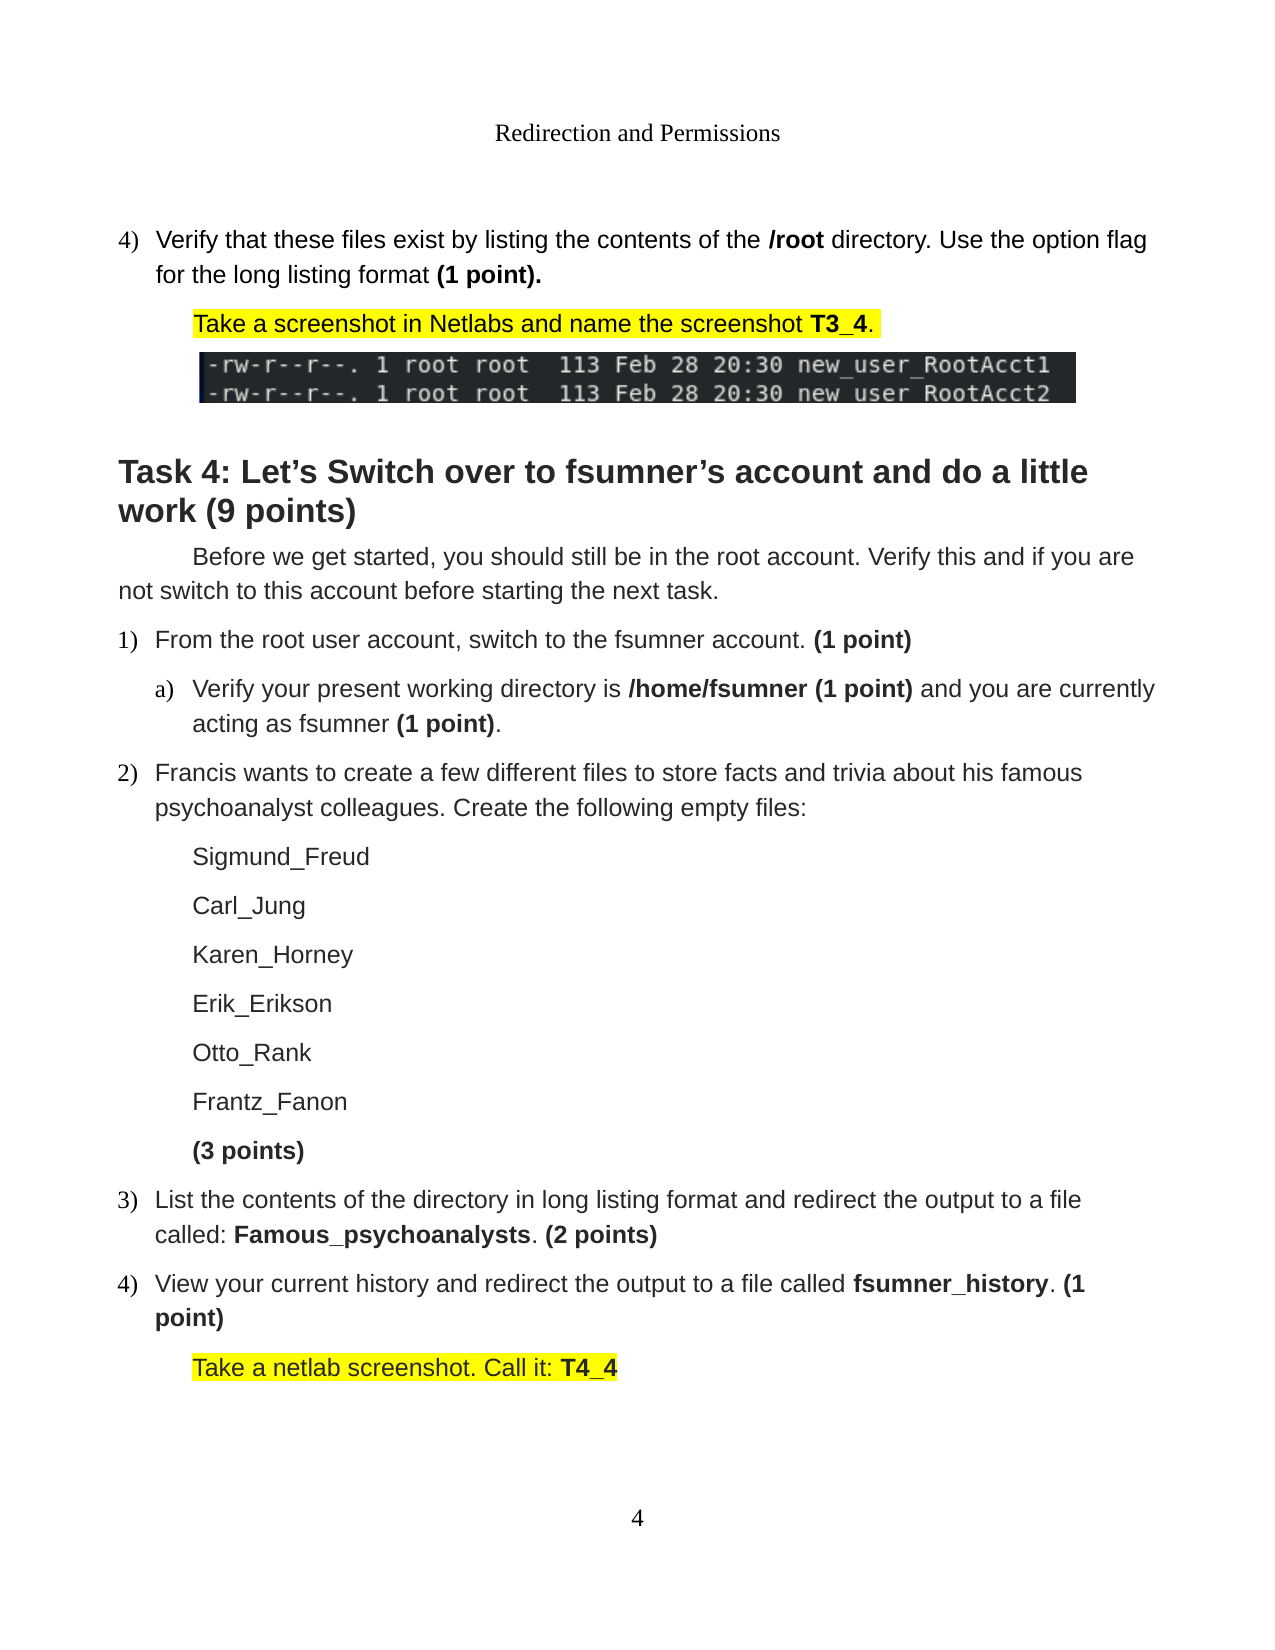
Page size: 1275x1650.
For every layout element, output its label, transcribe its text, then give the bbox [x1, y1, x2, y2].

text Sigmund_Freud [118, 842, 1157, 871]
list Take a netlab screenshot. Call it: T4_4 [154, 1352, 1157, 1381]
picture [199, 352, 1076, 403]
list Verify that these files exist by listing the contents of the /root directory. Use the option flag for the long listing format (1 point). [118, 225, 1157, 289]
text Otto_Rank [118, 1038, 1157, 1067]
text Frantz_Fanon [118, 1087, 1157, 1116]
text (3 points) [118, 1136, 1157, 1165]
list List the contents of the directory in long listing format and redirect the output to a file called: Famous_psychoanalysts. (2 points) [117, 1185, 1157, 1248]
list Verify your present working directory is /home/fsumner (1 point) and you are currently acting as fsumner (1 point). [154, 674, 1157, 738]
list From the root user account, switch to the fsumner account. (1 point) [117, 625, 1157, 654]
text Karen_Horney [118, 940, 1157, 969]
text Before we get started, you should still be in the root account. Verify this and if you are not switch to this account before starting the next task. [118, 542, 1157, 605]
list Francis wants to create a few different files to store facts and trivia about his famous psychoanalyst colleagues. Create the following empty files: [117, 758, 1157, 821]
text Carl_Jung [118, 891, 1157, 919]
list View your current history and redirect the output to a file called fsumner_history. (1 point) [117, 1269, 1157, 1332]
list Take a screenshot in Netlabs and name the screenshot T3_4. [156, 309, 1157, 338]
text Erik_Erikson [118, 989, 1157, 1018]
subtitle Task 4: Let’s Switch over to fsumner’s account and do a little work (9 points) [118, 452, 1157, 529]
